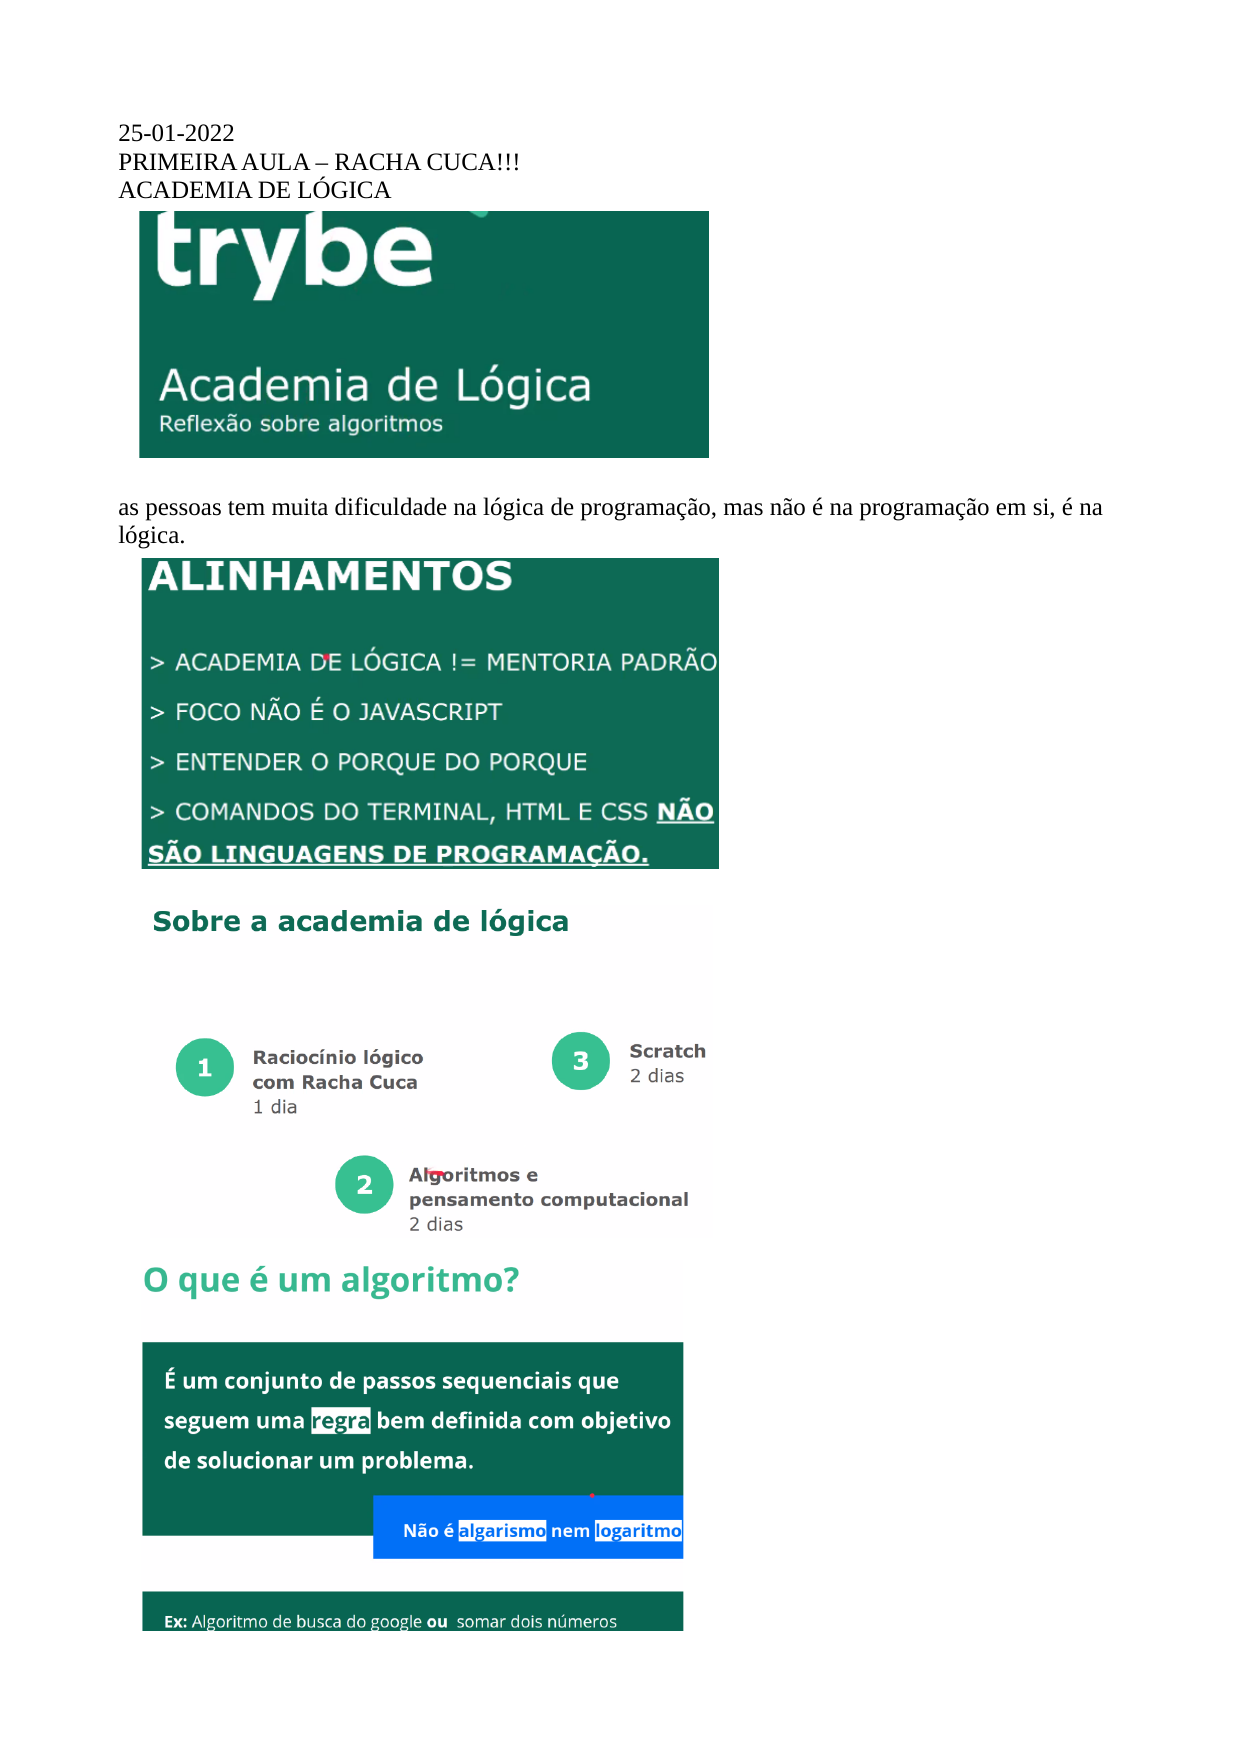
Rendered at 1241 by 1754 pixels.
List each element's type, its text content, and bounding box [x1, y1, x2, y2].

picture [139, 211, 709, 458]
text ACADEMIA DE LÓGICA [118, 176, 1122, 204]
picture [141, 1260, 684, 1631]
picture [141, 558, 719, 869]
text PRIMEIRA AULA – RACHA CUCA!!! [118, 147, 1122, 176]
text 25-01-2022 [118, 118, 1122, 147]
text as pessoas tem muita dificuldade na lógica de programação, mas não é na programação em si, é na lógica. [118, 492, 1122, 549]
picture [150, 905, 714, 1238]
